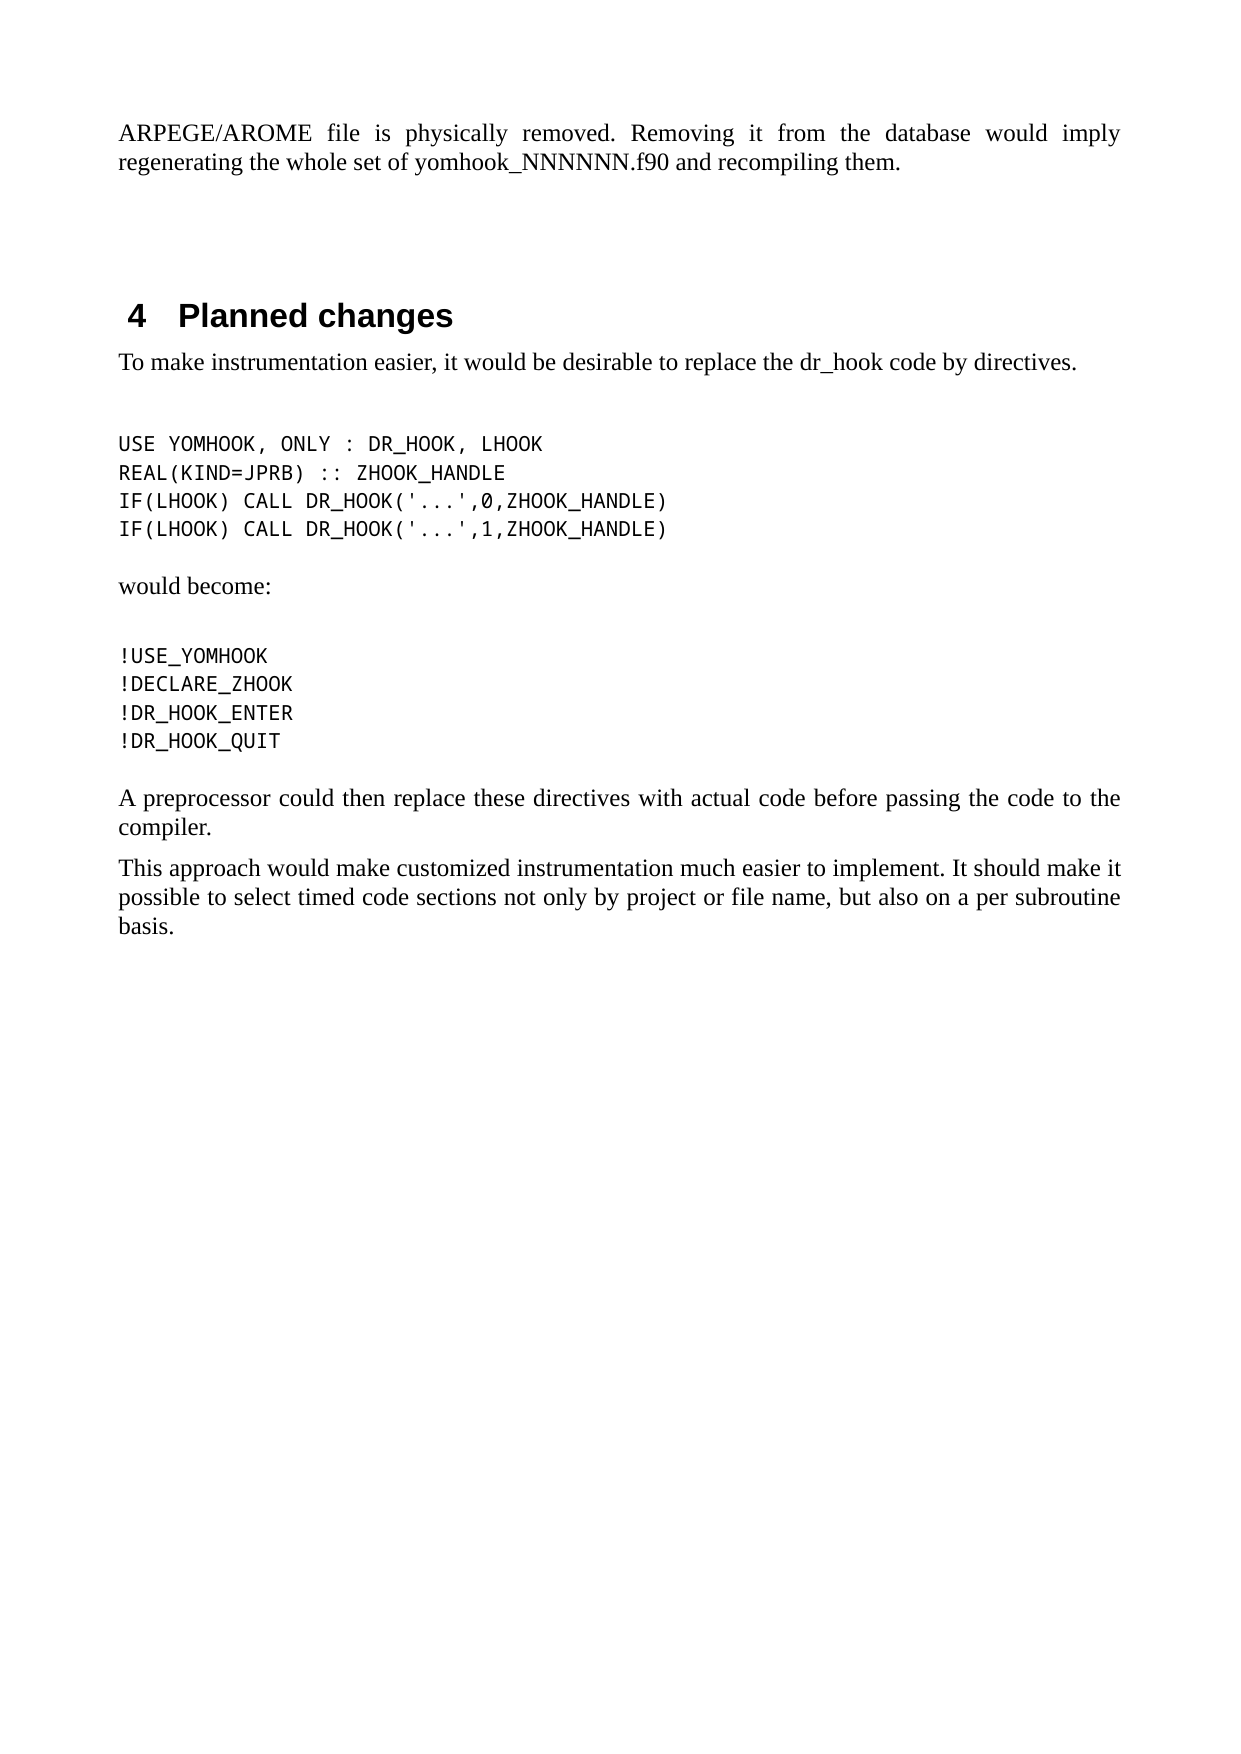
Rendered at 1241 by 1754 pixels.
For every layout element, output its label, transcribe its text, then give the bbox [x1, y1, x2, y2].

text !DR_HOOK_ENTER [118, 698, 1122, 726]
text IF(LHOOK) CALL DR_HOOK('...',1,ZHOOK_HANDLE) [118, 514, 1122, 543]
text IF(LHOOK) CALL DR_HOOK('...',0,ZHOOK_HANDLE) [118, 486, 1122, 514]
text !USE_YOMHOOK [118, 641, 1122, 669]
subtitle Planned changes [118, 296, 1122, 334]
text This approach would make customized instrumentation much easier to implement. It should make it possible to select timed code sections not only by project or file name, but also on a per subroutine basis. [118, 853, 1122, 939]
text To make instrumentation easier, it would be desirable to replace the dr_hook code by directives. [118, 347, 1122, 376]
text USE YOMHOOK, ONLY : DR_HOOK, LHOOK [118, 429, 1122, 458]
text !DECLARE_ZHOOK [118, 669, 1122, 698]
text would become: [118, 571, 1122, 600]
text A preprocessor could then replace these directives with actual code before passing the code to the compiler. [118, 783, 1122, 841]
text REAL(KIND=JPRB) :: ZHOOK_HANDLE [118, 458, 1122, 486]
text ARPEGE/AROME file is physically removed. Removing it from the database would imply regenerating the whole set of yomhook_NNNNNN.f90 and recompiling them. [118, 118, 1122, 176]
text !DR_HOOK_QUIT [118, 726, 1122, 755]
